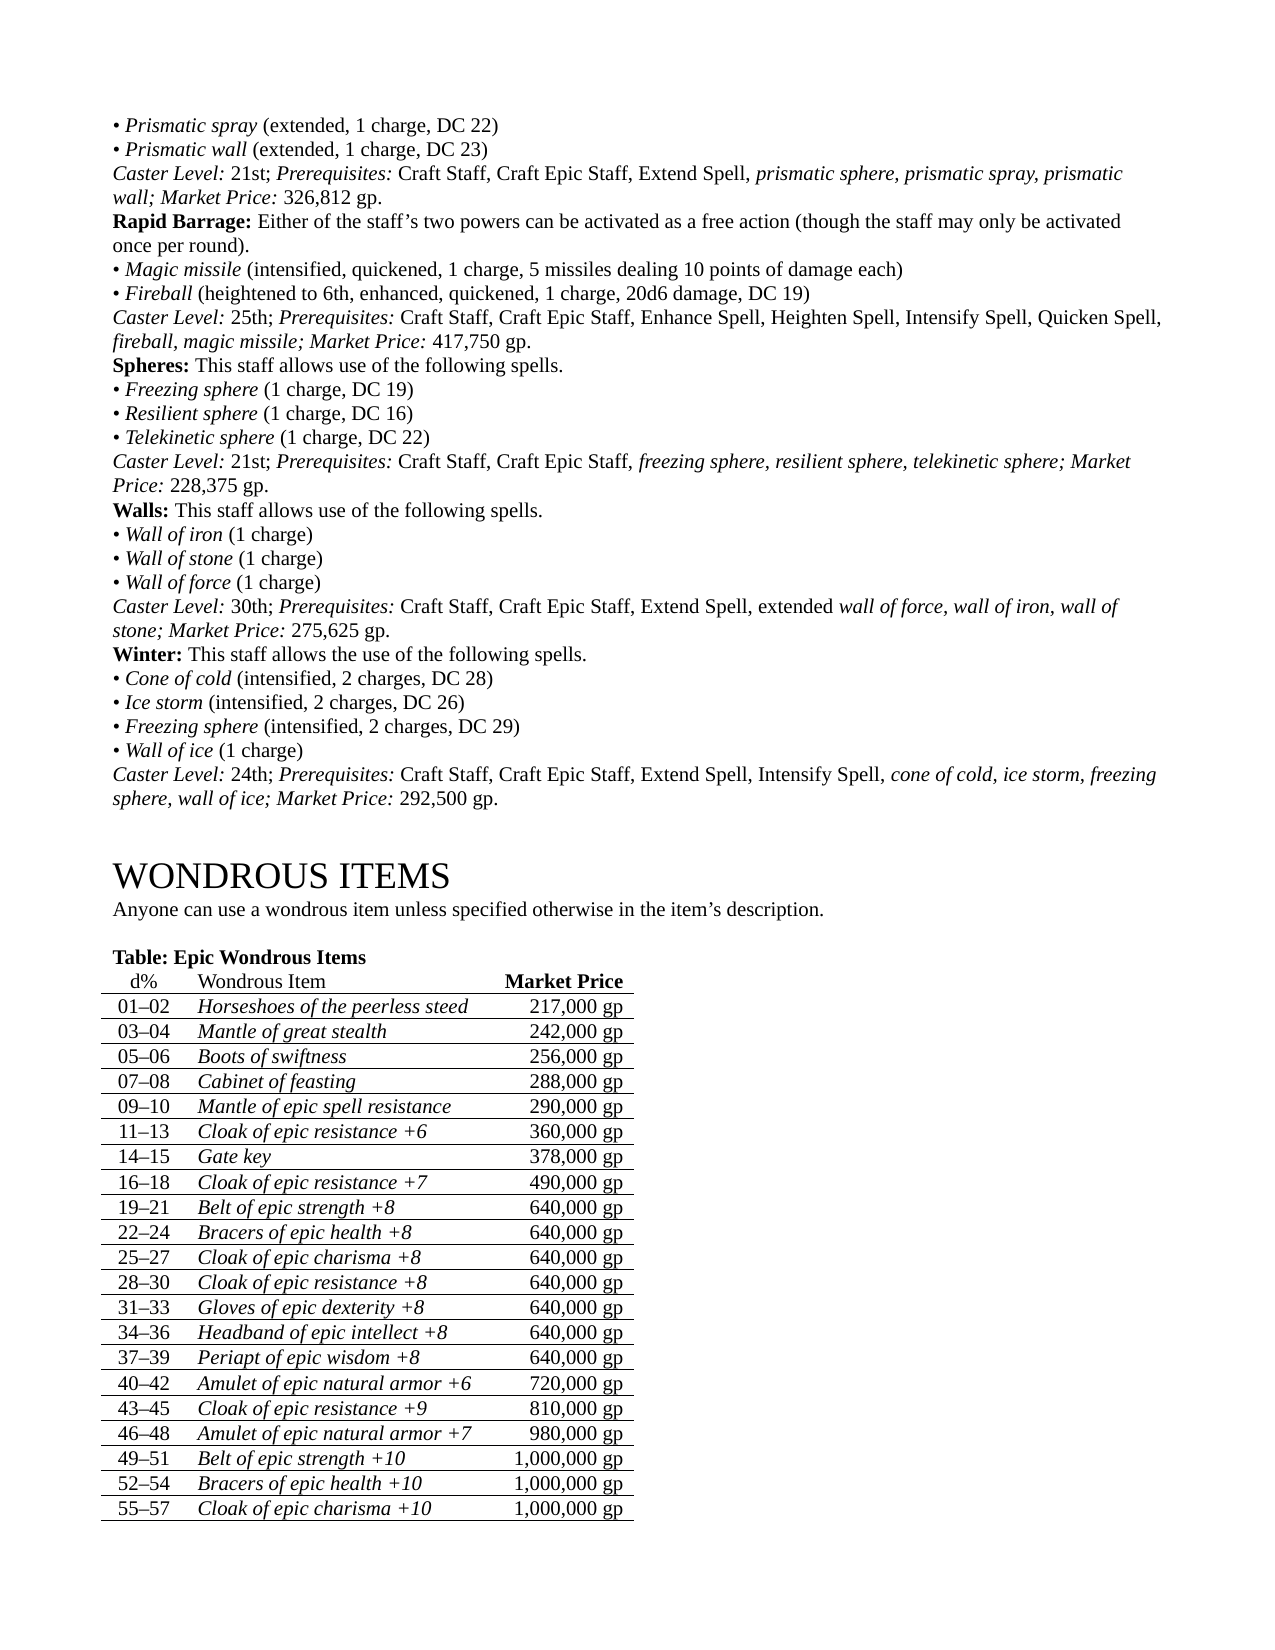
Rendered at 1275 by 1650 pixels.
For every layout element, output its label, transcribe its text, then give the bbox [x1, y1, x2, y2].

table_header d% [101, 969, 186, 993]
text • Prismatic wall (extended, 1 charge, DC 23) [112, 137, 1162, 161]
text Caster Level: 21st; Prerequisites: Craft Staff, Craft Epic Staff, Extend Spell, prismatic sphere, prismatic spray, prismatic wall; Market Price: 326,812 gp. [112, 161, 1162, 209]
table_cell 49–51 [101, 1446, 186, 1470]
text • Ice storm (intensified, 2 charges, DC 26) [112, 690, 1162, 714]
text Anyone can use a wondrous item unless specified otherwise in the item’s description. [112, 897, 1162, 921]
table_cell 256,000 gp [493, 1044, 634, 1068]
table_cell Gate key [186, 1145, 493, 1168]
table_cell 01–02 [101, 994, 186, 1018]
table_cell 217,000 gp [493, 994, 634, 1018]
table_cell Amulet of epic natural armor +7 [186, 1421, 493, 1445]
table_cell 360,000 gp [493, 1119, 634, 1143]
text • Magic missile (intensified, quickened, 1 charge, 5 missiles dealing 10 points of damage each) [112, 257, 1162, 281]
text • Fireball (heightened to 6th, enhanced, quickened, 1 charge, 20d6 damage, DC 19) [112, 281, 1162, 305]
table_cell Cloak of epic charisma +10 [186, 1496, 493, 1520]
table_cell Cloak of epic resistance +6 [186, 1119, 493, 1143]
table_cell 40–42 [101, 1370, 186, 1394]
text Walls: This staff allows use of the following spells. [112, 497, 1162, 522]
table_cell Mantle of great stealth [186, 1019, 493, 1043]
text • Resilient sphere (1 charge, DC 16) [112, 401, 1162, 425]
table_cell Belt of epic strength +8 [186, 1195, 493, 1219]
table_cell 378,000 gp [493, 1145, 634, 1168]
table_cell Cloak of epic resistance +7 [186, 1170, 493, 1194]
table_cell Cloak of epic resistance +9 [186, 1396, 493, 1419]
table_cell 640,000 gp [493, 1245, 634, 1269]
table_cell Cabinet of feasting [186, 1069, 493, 1093]
text • Wall of iron (1 charge) [112, 522, 1162, 546]
table_cell Cloak of epic resistance +8 [186, 1270, 493, 1294]
table_cell 31–33 [101, 1295, 186, 1319]
table_cell 43–45 [101, 1396, 186, 1419]
table_cell 1,000,000 gp [493, 1471, 634, 1495]
table_cell 11–13 [101, 1119, 186, 1143]
table_cell 28–30 [101, 1270, 186, 1294]
table_cell Bracers of epic health +10 [186, 1471, 493, 1495]
table_cell 52–54 [101, 1471, 186, 1495]
table_cell 19–21 [101, 1195, 186, 1219]
table_cell 05–06 [101, 1044, 186, 1068]
table_cell Belt of epic strength +10 [186, 1446, 493, 1470]
subtitle WONDROUS ITEMS [112, 853, 1162, 897]
text • Freezing sphere (intensified, 2 charges, DC 29) [112, 714, 1162, 738]
table_cell 09–10 [101, 1094, 186, 1118]
table_cell Boots of swiftness [186, 1044, 493, 1068]
table_cell 242,000 gp [493, 1019, 634, 1043]
table_cell Amulet of epic natural armor +6 [186, 1370, 493, 1394]
text • Wall of ice (1 charge) [112, 738, 1162, 762]
table_cell 980,000 gp [493, 1421, 634, 1445]
text Winter: This staff allows the use of the following spells. [112, 642, 1162, 666]
table_cell 1,000,000 gp [493, 1496, 634, 1520]
table_cell 16–18 [101, 1170, 186, 1194]
table_cell 720,000 gp [493, 1370, 634, 1394]
text Caster Level: 25th; Prerequisites: Craft Staff, Craft Epic Staff, Enhance Spell, Heighten Spell, Intensify Spell, Quicken Spell, fireball, magic missile; Market Price: 417,750 gp. [112, 305, 1162, 353]
table_cell 640,000 gp [493, 1320, 634, 1344]
text Rapid Barrage: Either of the staff’s two powers can be activated as a free action (though the staff may only be activated once per round). [112, 209, 1162, 257]
text • Freezing sphere (1 charge, DC 19) [112, 377, 1162, 401]
table_cell 34–36 [101, 1320, 186, 1344]
text • Telekinetic sphere (1 charge, DC 22) [112, 425, 1162, 449]
table_cell 14–15 [101, 1145, 186, 1168]
table_header Wondrous Item [186, 969, 493, 993]
table_cell 640,000 gp [493, 1295, 634, 1319]
text • Wall of force (1 charge) [112, 570, 1162, 594]
table_cell 25–27 [101, 1245, 186, 1269]
table_cell 37–39 [101, 1345, 186, 1369]
table_cell 288,000 gp [493, 1069, 634, 1093]
table_cell 07–08 [101, 1069, 186, 1093]
text • Wall of stone (1 charge) [112, 546, 1162, 570]
table_cell 640,000 gp [493, 1220, 634, 1244]
table_cell 640,000 gp [493, 1345, 634, 1369]
table_cell 46–48 [101, 1421, 186, 1445]
table_cell 03–04 [101, 1019, 186, 1043]
table_cell Mantle of epic spell resistance [186, 1094, 493, 1118]
table_cell Gloves of epic dexterity +8 [186, 1295, 493, 1319]
text • Prismatic spray (extended, 1 charge, DC 22) [112, 112, 1162, 137]
table_header Market Price [493, 969, 634, 993]
table_cell Horseshoes of the peerless steed [186, 994, 493, 1018]
text Caster Level: 24th; Prerequisites: Craft Staff, Craft Epic Staff, Extend Spell, Intensify Spell, cone of cold, ice storm, freezing sphere, wall of ice; Market Price: 292,500 gp. [112, 762, 1162, 810]
text Spheres: This staff allows use of the following spells. [112, 353, 1162, 377]
table_cell 1,000,000 gp [493, 1446, 634, 1470]
table_cell 490,000 gp [493, 1170, 634, 1194]
table_cell 290,000 gp [493, 1094, 634, 1118]
table_cell 640,000 gp [493, 1270, 634, 1294]
table_cell 640,000 gp [493, 1195, 634, 1219]
table_cell Cloak of epic charisma +8 [186, 1245, 493, 1269]
table_cell Headband of epic intellect +8 [186, 1320, 493, 1344]
text Table: Epic Wondrous Items [112, 945, 1162, 969]
table_cell Bracers of epic health +8 [186, 1220, 493, 1244]
table_cell 22–24 [101, 1220, 186, 1244]
text • Cone of cold (intensified, 2 charges, DC 28) [112, 666, 1162, 690]
table_cell Periapt of epic wisdom +8 [186, 1345, 493, 1369]
text Caster Level: 21st; Prerequisites: Craft Staff, Craft Epic Staff, freezing sphere, resilient sphere, telekinetic sphere; Market Price: 228,375 gp. [112, 449, 1162, 497]
text Caster Level: 30th; Prerequisites: Craft Staff, Craft Epic Staff, Extend Spell, extended wall of force, wall of iron, wall of stone; Market Price: 275,625 gp. [112, 594, 1162, 642]
table_cell 55–57 [101, 1496, 186, 1520]
table_cell 810,000 gp [493, 1396, 634, 1419]
